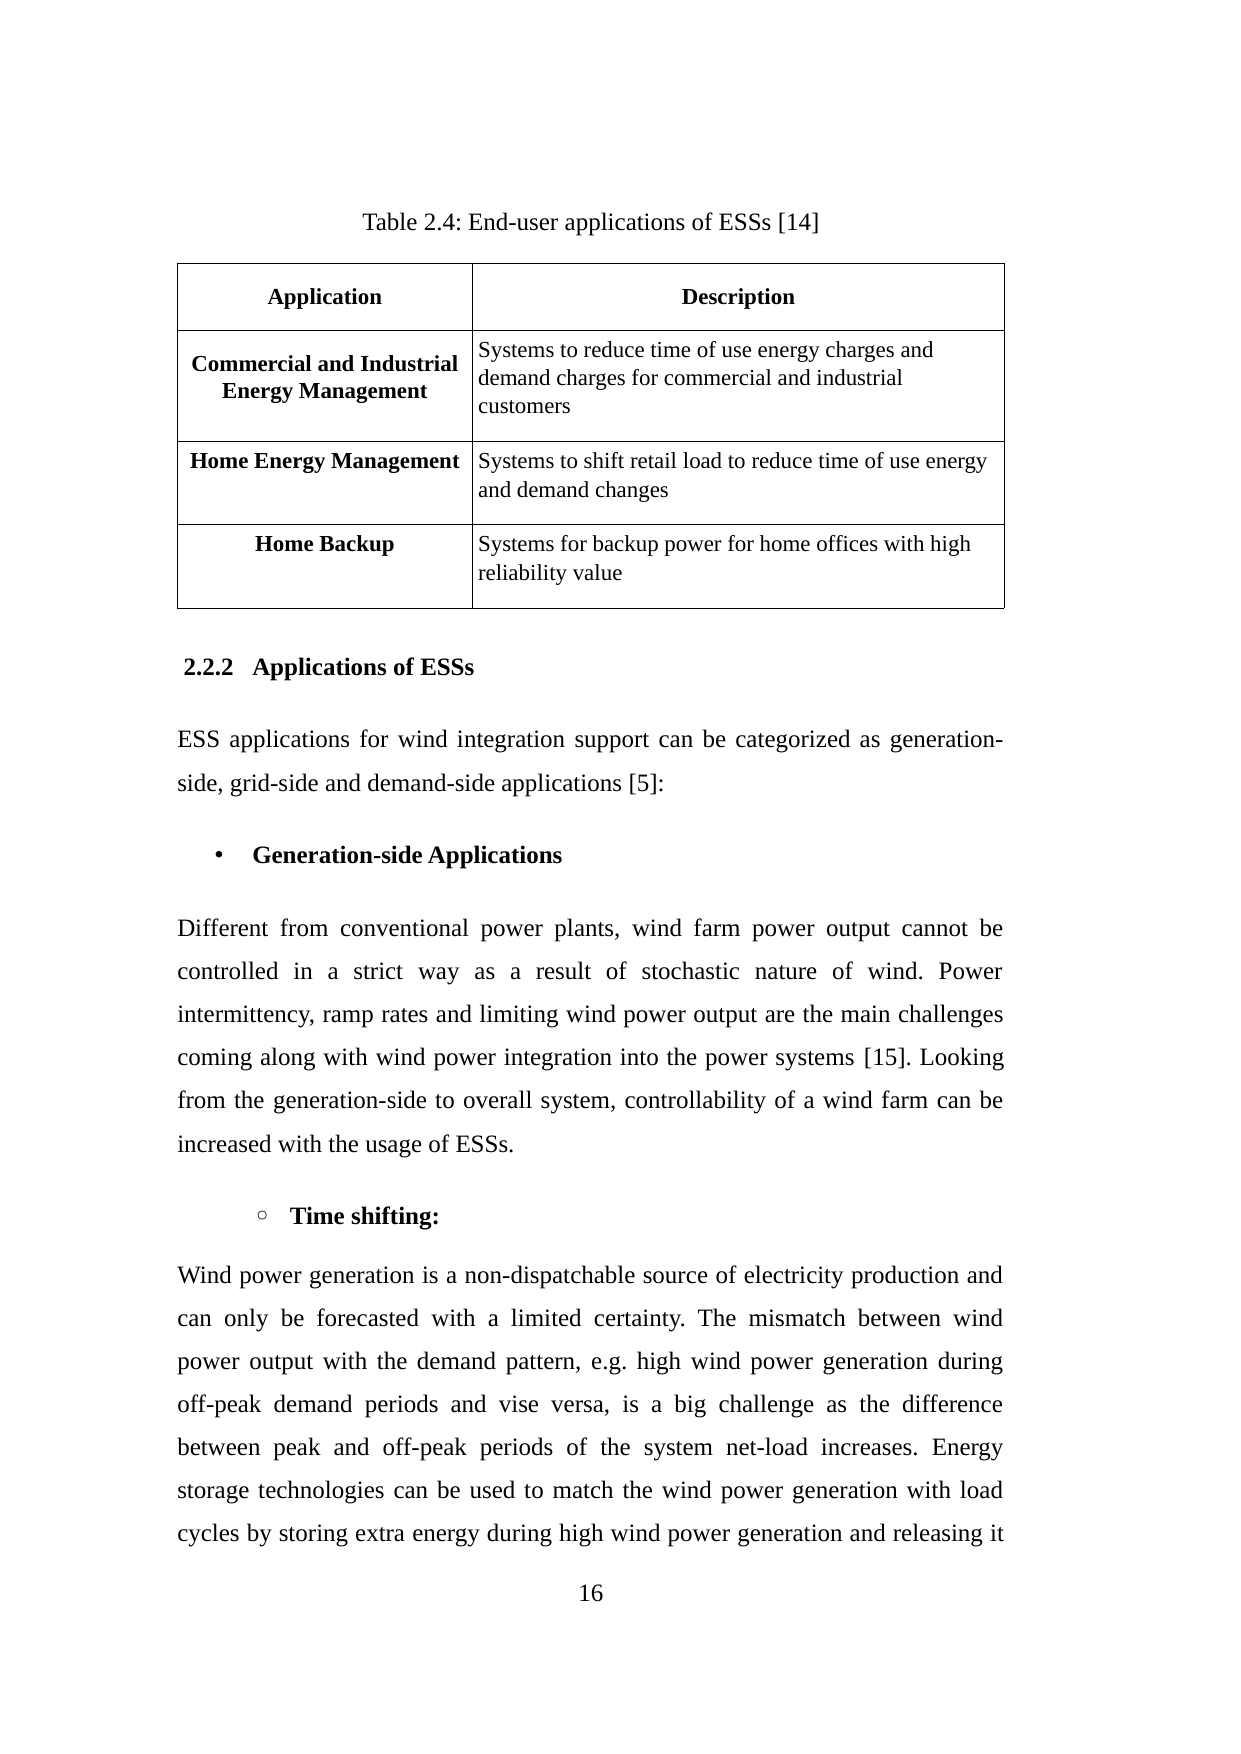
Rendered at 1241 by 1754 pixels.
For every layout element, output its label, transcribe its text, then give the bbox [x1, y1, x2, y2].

list Time shifting: [252, 1201, 1004, 1230]
table_cell Home Backup [178, 525, 472, 607]
text Different from conventional power plants, wind farm power output cannot be controlled in a strict way as a result of stochastic nature of wind. Power intermittency, ramp rates and limiting wind power output are the main challenges coming along with wind power integration into the power systems [15]⁠. Looking from the generation-side to overall system, controllability of a wind farm can be increased with the usage of ESSs. [177, 913, 1004, 1157]
list Generation-side Applications [214, 840, 1004, 869]
table_cell Commercial and Industrial Energy Management [178, 331, 472, 441]
table_cell Systems to shift retail load to reduce time of use energy and demand changes [473, 442, 1004, 524]
text ESS applications for wind integration support can be categorized as generation-side, grid-side and demand-side applications [5]⁠: [177, 724, 1004, 796]
table_header Application [178, 264, 472, 330]
table_cell Systems for backup power for home offices with high reliability value [473, 525, 1004, 607]
text Wind power generation is a non-dispatchable source of electricity production and can only be forecasted with a limited certainty. The mismatch between wind power output with the demand pattern, e.g. high wind power generation during off-peak demand periods and vise versa, is a big challenge as the difference between peak and off-peak periods of the system net-load increases. Energy storage technologies can be used to match the wind power generation with load cycles by storing extra energy during high wind power generation and releasing it [177, 1260, 1004, 1547]
text Table 2.4: End-user applications of ESSs [14]⁠ [177, 207, 1004, 236]
table_cell Home Energy Management [178, 442, 472, 524]
table_cell Systems to reduce time of use energy charges and demand charges for commercial and industrial customers [473, 331, 1004, 441]
table_header Description [473, 264, 1004, 330]
subtitle Applications of ESSs [177, 652, 1004, 681]
